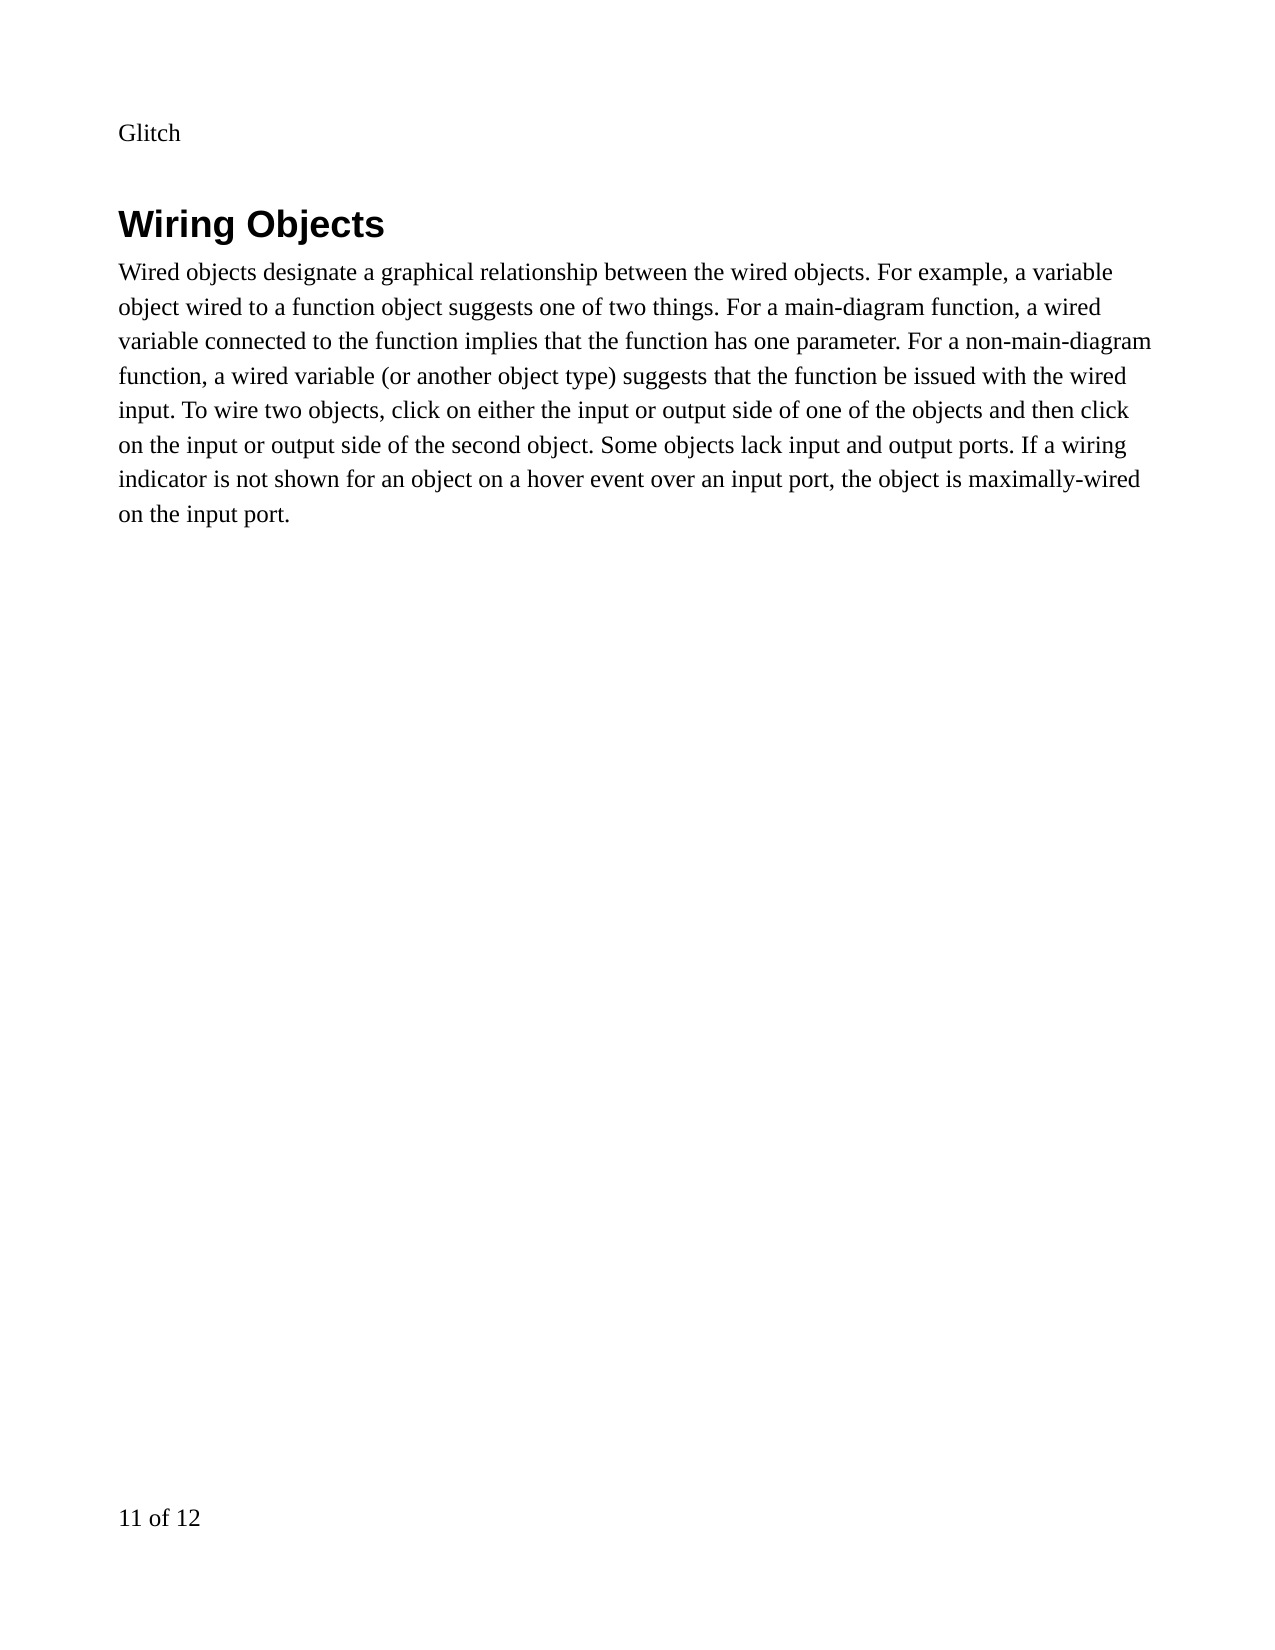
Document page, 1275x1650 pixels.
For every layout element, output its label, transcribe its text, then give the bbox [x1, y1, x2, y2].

text Wired objects designate a graphical relationship between the wired objects. For example, a variable object wired to a function object suggests one of two things. For a main-diagram function, a wired variable connected to the function implies that the function has one parameter. For a non-main-diagram function, a wired variable (or another object type) suggests that the function be issued with the wired input. To wire two objects, click on either the input or output side of one of the objects and then click on the input or output side of the second object. Some objects lack input and output ports. If a wiring indicator is not shown for an object on a hover event over an input port, the object is maximally-wired on the input port. [118, 257, 1157, 528]
subtitle Wiring Objects [118, 201, 1157, 245]
